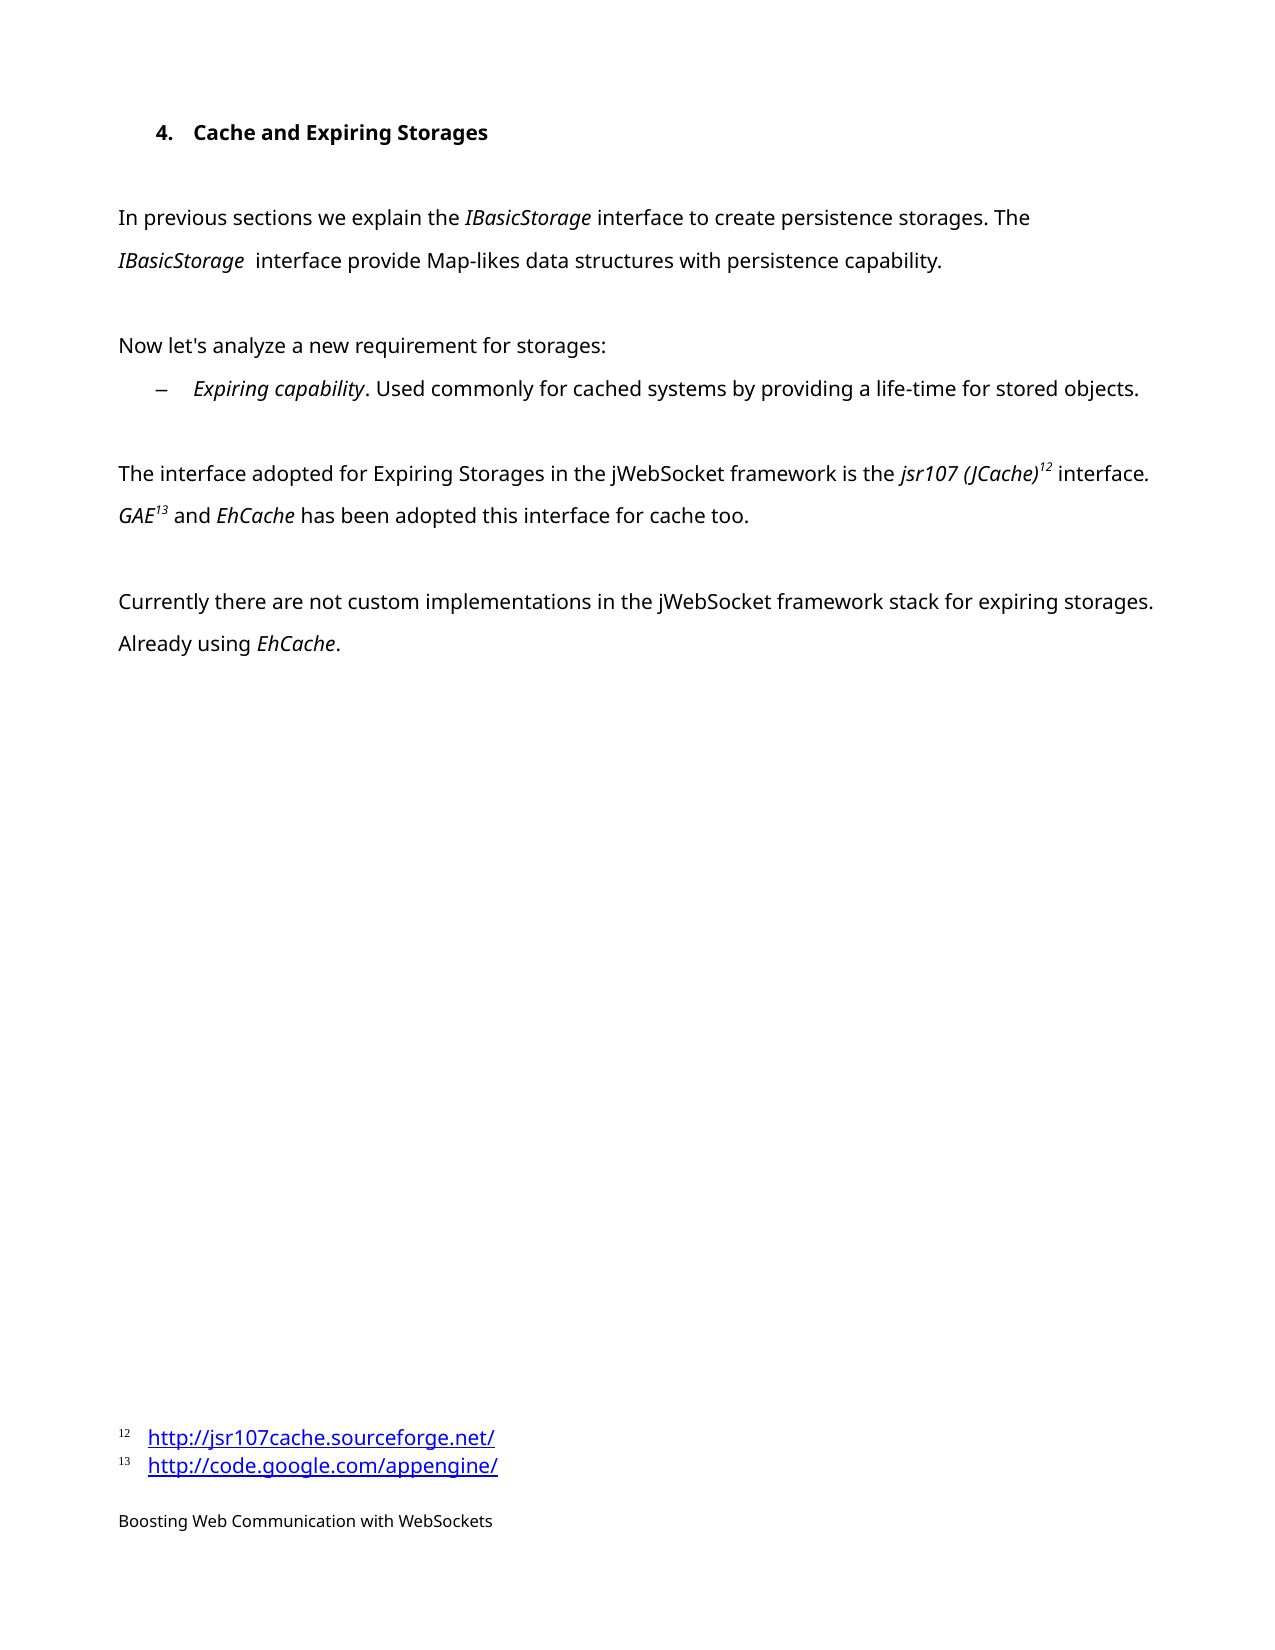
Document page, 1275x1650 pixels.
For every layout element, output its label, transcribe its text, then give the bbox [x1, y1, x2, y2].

text In previous sections we explain the IBasicStorage interface to create persistence storages. The IBasicStorage interface provide Map-likes data structures with persistence capability. [118, 203, 1157, 274]
text Currently there are not custom implementations in the jWebSocket framework stack for expiring storages. Already using EhCache. [118, 587, 1157, 658]
text Now let's analyze a new requirement for storages: [118, 331, 1157, 359]
list Expiring capability. Used commonly for cached systems by providing a life-time for stored objects. [156, 374, 1157, 402]
list Cache and Expiring Storages [156, 118, 1157, 147]
text The interface adopted for Expiring Storages in the jWebSocket framework is the jsr107 (JCache) interface. GAE and EhCache has been adopted this interface for cache too. [118, 459, 1157, 530]
text http://jsr107cache.sourceforge.net/ [118, 1423, 1157, 1451]
text http://code.google.com/appengine/ [118, 1451, 1157, 1480]
